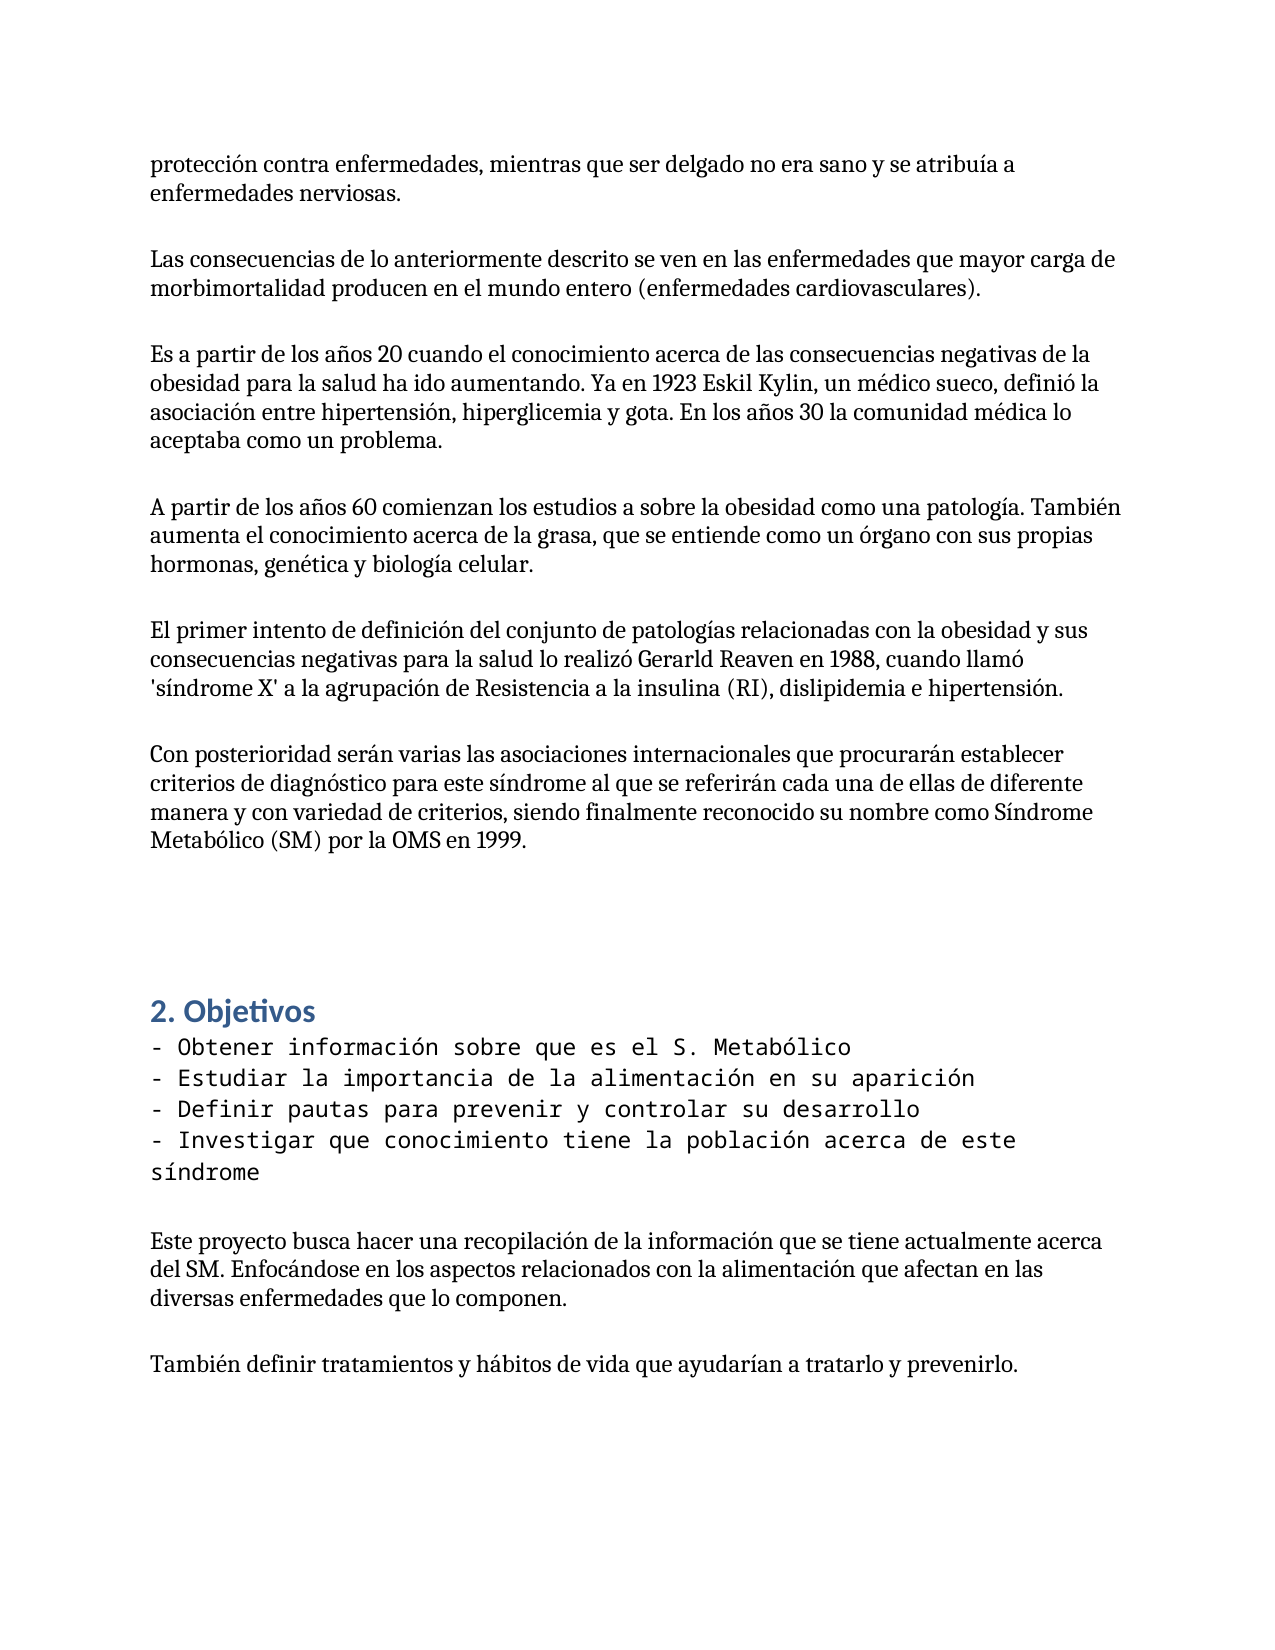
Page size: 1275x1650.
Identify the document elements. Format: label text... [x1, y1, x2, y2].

text Es a partir de los años 20 cuando el conocimiento acerca de las consecuencias negativas de la obesidad para la salud ha ido aumentando. Ya en 1923 Eskil Kylin, un médico sueco, definió la asociación entre hipertensión, hiperglicemia y gota. En los años 30 la comunidad médica lo aceptaba como un problema. [150, 340, 1125, 455]
text - Obtener información sobre que es el S. Metabólico - Estudiar la importancia de la alimentación en su aparición - Definir pautas para prevenir y controlar su desarrollo - Investigar que conocimiento tiene la población acerca de este síndrome [150, 1031, 1125, 1187]
text Con posterioridad serán varias las asociaciones internacionales que procurarán establecer criterios de diagnóstico para este síndrome al que se referirán cada una de ellas de diferente manera y con variedad de criterios, siendo finalmente reconocido su nombre como Síndrome Metabólico (SM) por la OMS en 1999. [150, 740, 1125, 855]
text A partir de los años 60 comienzan los estudios a sobre la obesidad como una patología. También aumenta el conocimiento acerca de la grasa, que se entiende como un órgano con sus propias hormonas, genética y biología celular. [150, 492, 1125, 579]
text Este proyecto busca hacer una recopilación de la información que se tiene actualmente acerca del SM. Enfocándose en los aspectos relacionados con la alimentación que afectan en las diversas enfermedades que lo componen. [150, 1227, 1125, 1313]
text También definir tratamientos y hábitos de vida que ayudarían a tratarlo y prevenirlo. [150, 1350, 1125, 1379]
text El primer intento de definición del conjunto de patologías relacionadas con la obesidad y sus consecuencias negativas para la salud lo realizó Gerarld Reaven en 1988, cuando llamó 'síndrome X' a la agrupación de Resistencia a la insulina (RI), dislipidemia e hipertensión. [150, 616, 1125, 702]
text Las consecuencias de lo anteriormente descrito se ven en las enfermedades que mayor carga de morbimortalidad producen en el mundo entero (enfermedades cardiovasculares). [150, 245, 1125, 302]
text protección contra enfermedades, mientras que ser delgado no era sano y se atribuía a enfermedades nerviosas. [150, 150, 1125, 207]
subtitle 2. Objetivos [150, 990, 1125, 1031]
